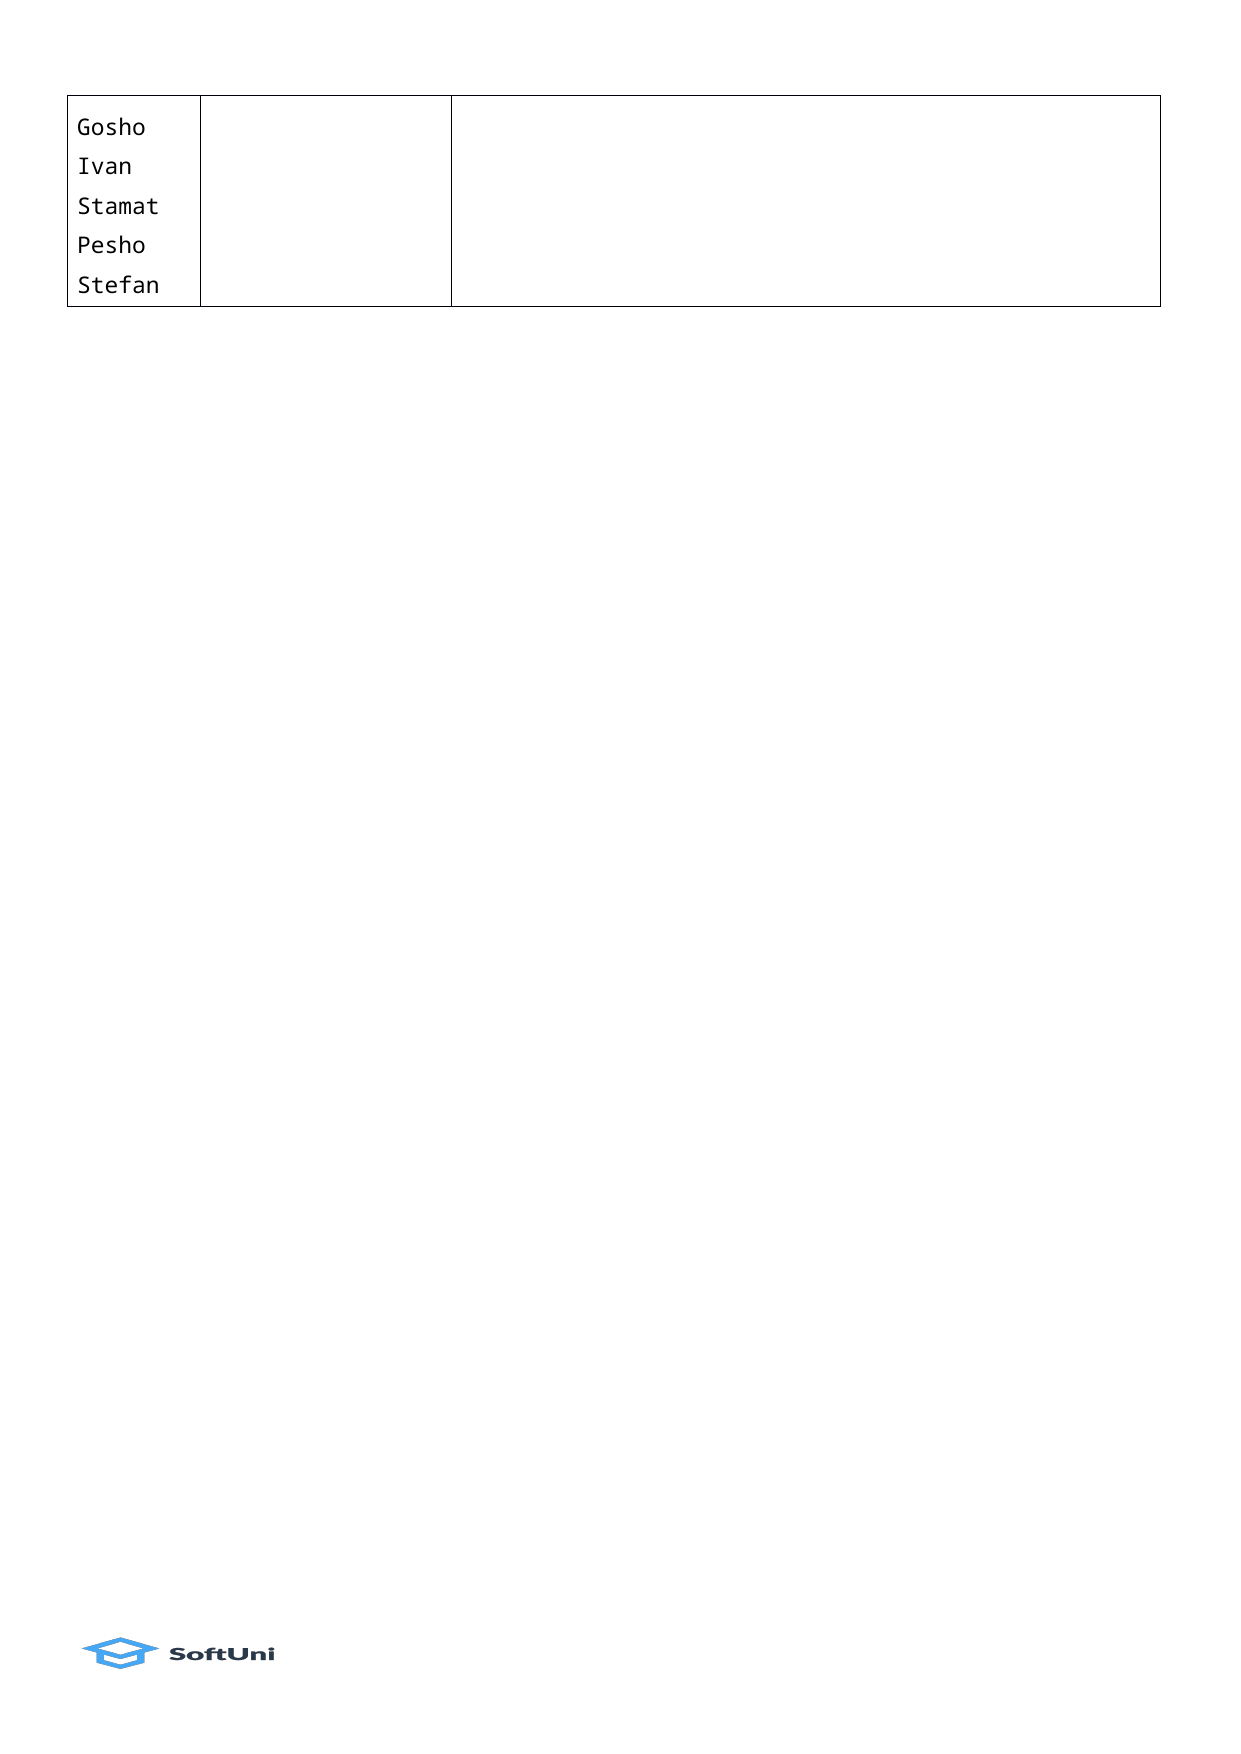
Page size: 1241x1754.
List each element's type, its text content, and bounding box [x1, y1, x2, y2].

table_cell [201, 96, 451, 306]
table_cell Gosho Ivan Stamat Pesho Stefan [68, 96, 200, 306]
table_cell [452, 96, 1160, 306]
picture [75, 1635, 281, 1672]
